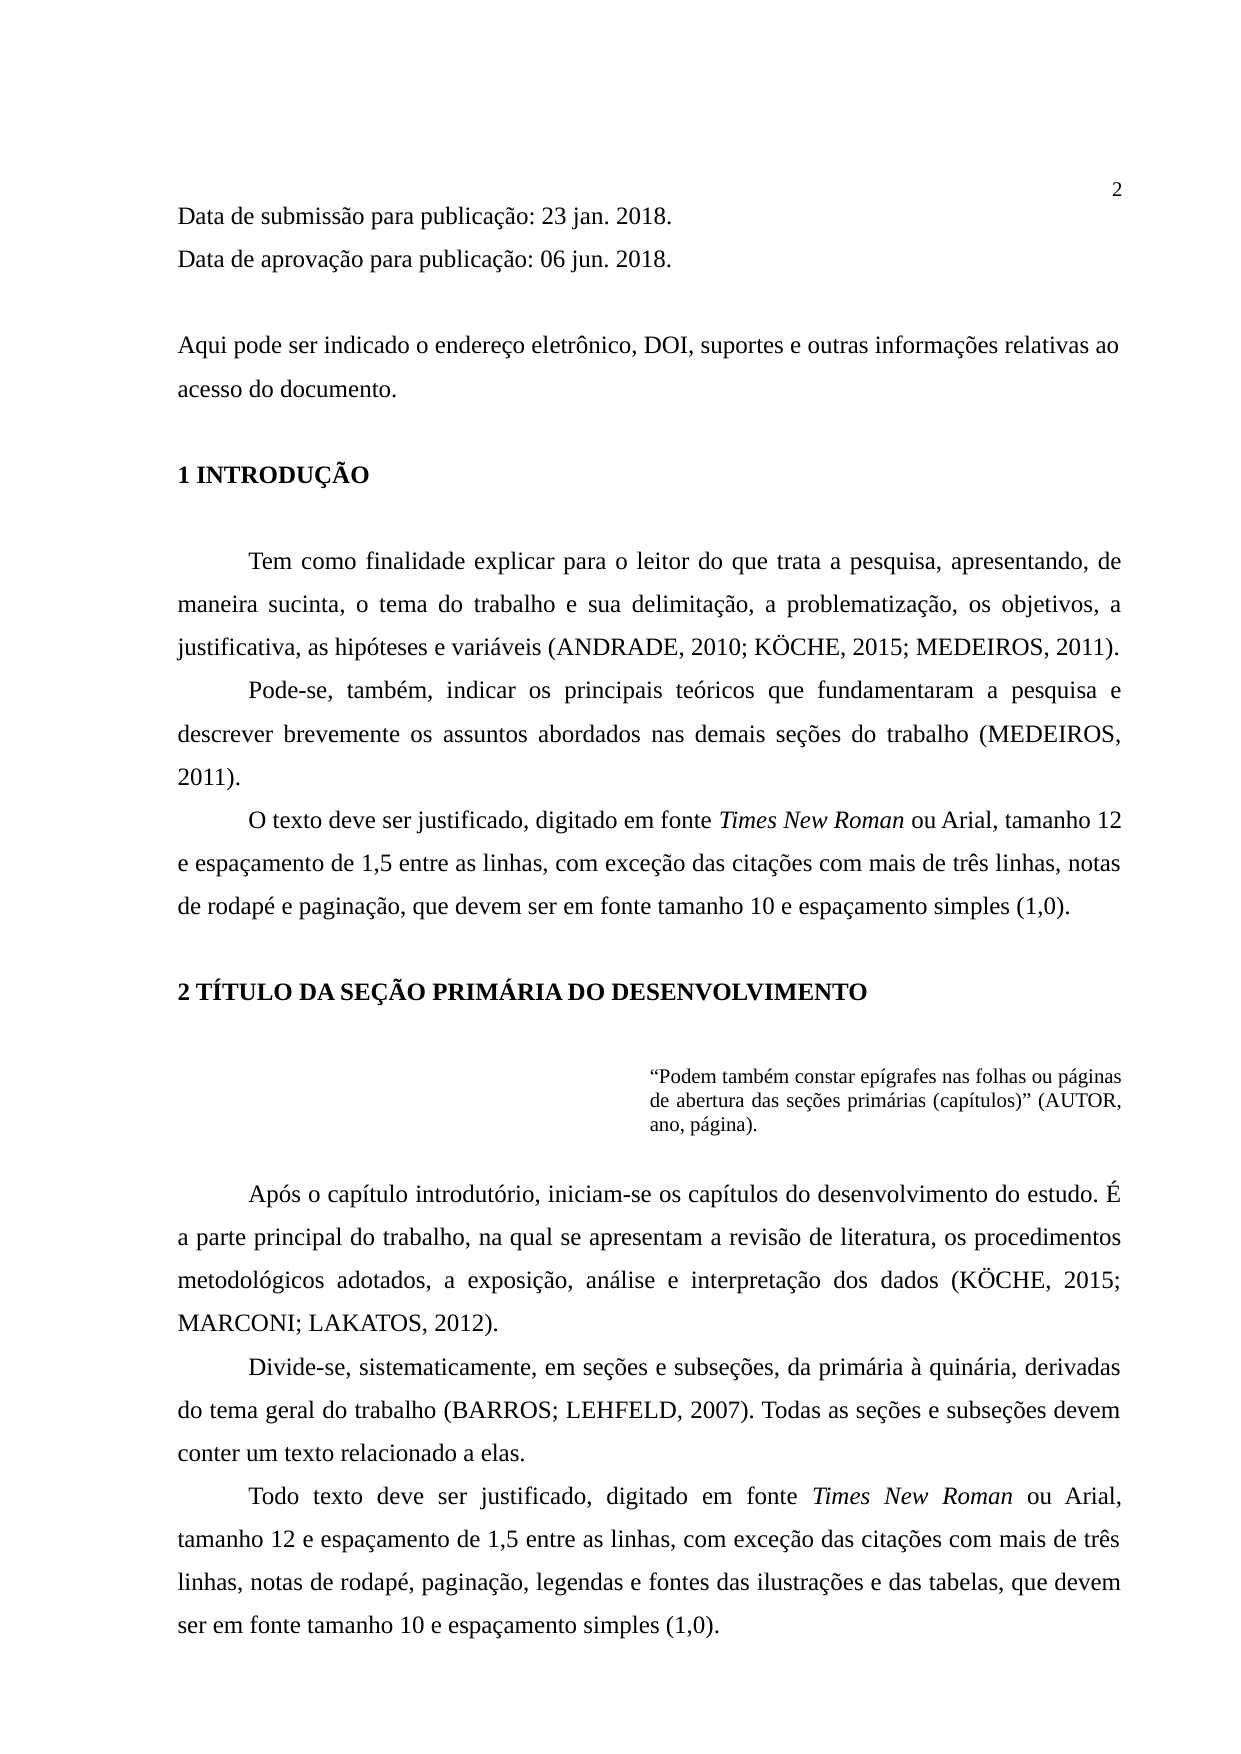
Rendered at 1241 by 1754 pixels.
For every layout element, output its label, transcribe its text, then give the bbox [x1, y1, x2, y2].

text Tem como finalidade explicar para o leitor do que trata a pesquisa, apresentando, de maneira sucinta, o tema do trabalho e sua delimitação, a problematização, os objetivos, a justificativa, as hipóteses e variáveis (ANDRADE, 2010; KÖCHE, 2015; MEDEIROS, 2011). [177, 546, 1122, 661]
text Data de submissão para publicação: 23 jan. 2018. [177, 201, 1122, 230]
text Divide-se, sistematicamente, em seções e subseções, da primária à quinária, derivadas do tema geral do trabalho (BARROS; LEHFELD, 2007). Todas as seções e subseções devem conter um texto relacionado a elas. [177, 1352, 1122, 1467]
text 1 INTRODUÇÃO [177, 460, 1122, 489]
text O texto deve ser justificado, digitado em fonte Times New Roman ou Arial, tamanho 12 e espaçamento de 1,5 entre as linhas, com exceção das citações com mais de três linhas, notas de rodapé e paginação, que devem ser em fonte tamanho 10 e espaçamento simples (1,0). [177, 805, 1122, 920]
text Aqui pode ser indicado o endereço eletrônico, DOI, suportes e outras informações relativas ao acesso do documento. [177, 331, 1122, 402]
text Após o capítulo introdutório, iniciam-se os capítulos do desenvolvimento do estudo. É a parte principal do trabalho, na qual se apresentam a revisão de literatura, os procedimentos metodológicos adotados, a exposição, análise e interpretação dos dados (KÖCHE, 2015; MARCONI; LAKATOS, 2012). [177, 1179, 1122, 1337]
text 2 TÍTULO DA SEÇÃO PRIMÁRIA DO DESENVOLVIMENTO [177, 977, 1122, 1006]
text “Podem também constar epígrafes nas folhas ou páginas de abertura das seções primárias (capítulos)” (AUTOR, ano, página). [649, 1064, 1122, 1136]
text Todo texto deve ser justificado, digitado em fonte Times New Roman ou Arial, tamanho 12 e espaçamento de 1,5 entre as linhas, com exceção das citações com mais de três linhas, notas de rodapé, paginação, legendas e fontes das ilustrações e das tabelas, que devem ser em fonte tamanho 10 e espaçamento simples (1,0). [177, 1481, 1122, 1639]
text Data de aprovação para publicação: 06 jun. 2018. [177, 244, 1122, 273]
text Pode-se, também, indicar os principais teóricos que fundamentaram a pesquisa e descrever brevemente os assuntos abordados nas demais seções do trabalho (MEDEIROS, 2011). [177, 676, 1122, 791]
